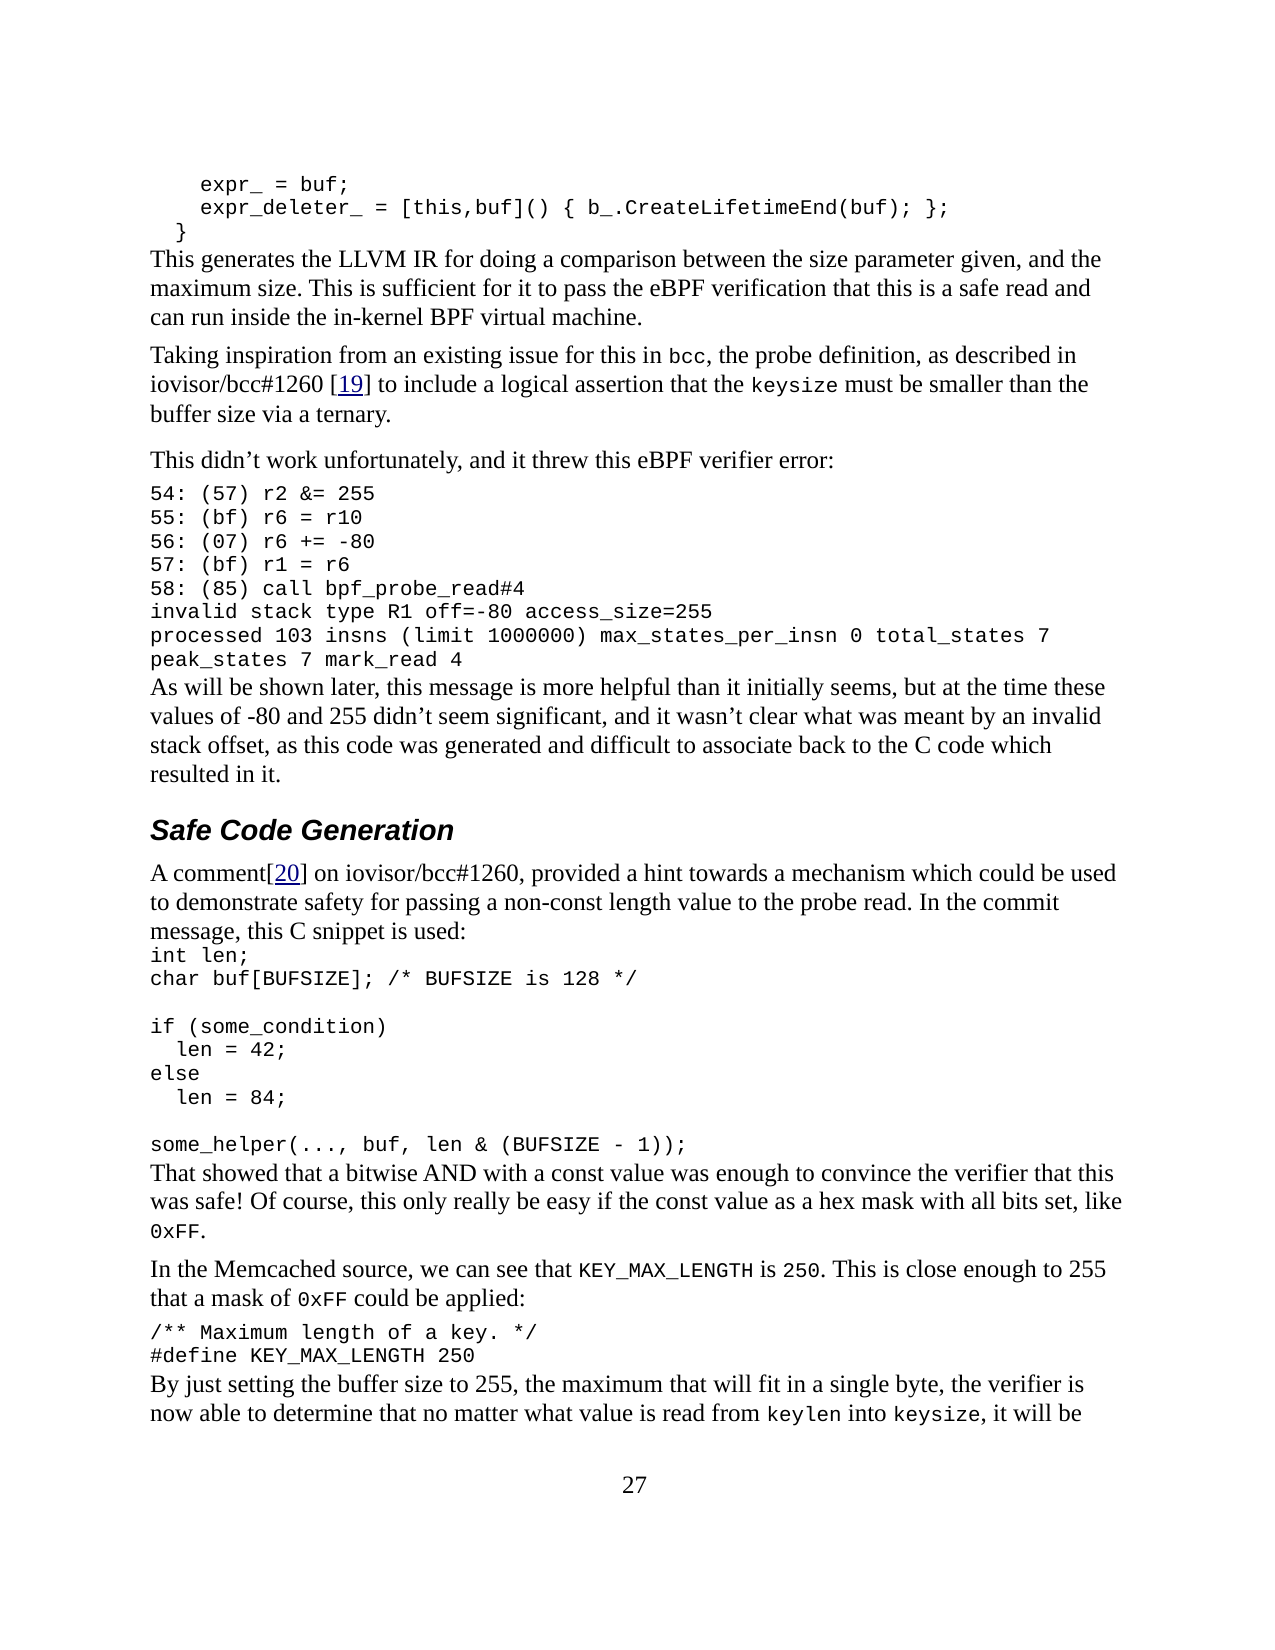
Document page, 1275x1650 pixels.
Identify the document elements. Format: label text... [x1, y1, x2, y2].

text Taking inspiration from an existing issue for this in bcc, the probe definition, as described in iovisor/bcc#1260 [19] to include a logical assertion that the keysize must be smaller than the buffer size via a ternary. [150, 340, 1125, 428]
text 58: (85) call bpf_probe_read#4 [150, 578, 1125, 602]
text len = 42; [150, 1039, 1125, 1063]
text expr_deleter_ = [this,buf]() { b_.CreateLifetimeEnd(buf); }; [150, 197, 1125, 221]
text 57: (bf) r1 = r6 [150, 554, 1125, 578]
text processed 103 insns (limit 1000000) max_states_per_insn 0 total_states 7 peak_states 7 mark_read 4 [150, 625, 1125, 672]
text A comment[20] on iovisor/bcc#1260, provided a hint towards a mechanism which could be used to demonstrate safety for passing a non-const length value to the probe read. In the commit message, this C snippet is used: [150, 858, 1125, 945]
text if (some_condition) [150, 1016, 1125, 1039]
text By just setting the buffer size to 255, the maximum that will fit in a single byte, the verifier is now able to determine that no matter what value is read from keylen into keysize, it will be [150, 1369, 1125, 1427]
text int len; [150, 945, 1125, 968]
text char buf[BUFSIZE]; /* BUFSIZE is 128 */ [150, 968, 1125, 992]
text 54: (57) r2 &= 255 [150, 483, 1125, 507]
text some_helper(..., buf, len & (BUFSIZE - 1)); [150, 1134, 1125, 1158]
text 56: (07) r6 += -80 [150, 531, 1125, 554]
text In the Memcached source, we can see that KEY_MAX_LENGTH is 250. This is close enough to 255 that a mask of 0xFF could be applied: [150, 1254, 1125, 1313]
text len = 84; [150, 1087, 1125, 1110]
text 55: (bf) r6 = r10 [150, 507, 1125, 531]
text } [150, 221, 1125, 244]
text This didn’t work unfortunately, and it threw this eBPF verifier error: [150, 446, 1125, 474]
text expr_ = buf; [150, 174, 1125, 197]
text #define KEY_MAX_LENGTH 250 [150, 1345, 1125, 1369]
text else [150, 1063, 1125, 1087]
text invalid stack type R1 off=-80 access_size=255 [150, 602, 1125, 625]
text /** Maximum length of a key. */ [150, 1322, 1125, 1345]
text This generates the LLVM IR for doing a comparison between the size parameter given, and the maximum size. This is sufficient for it to pass the eBPF verification that this is a safe read and can run inside the in-kernel BPF virtual machine. [150, 244, 1125, 331]
text That showed that a bitwise AND with a const value was enough to convince the verifier that this was safe! Of course, this only really be easy if the const value as a hex mask with all bits set, like 0xFF. [150, 1158, 1125, 1245]
subtitle Safe Code Generation [150, 812, 1125, 846]
text As will be shown later, this message is more helpful than it initially seems, but at the time these values of -80 and 255 didn’t seem significant, and it wasn’t clear what was meant by an invalid stack offset, as this code was generated and difficult to associate back to the C code which resulted in it. [150, 672, 1125, 787]
